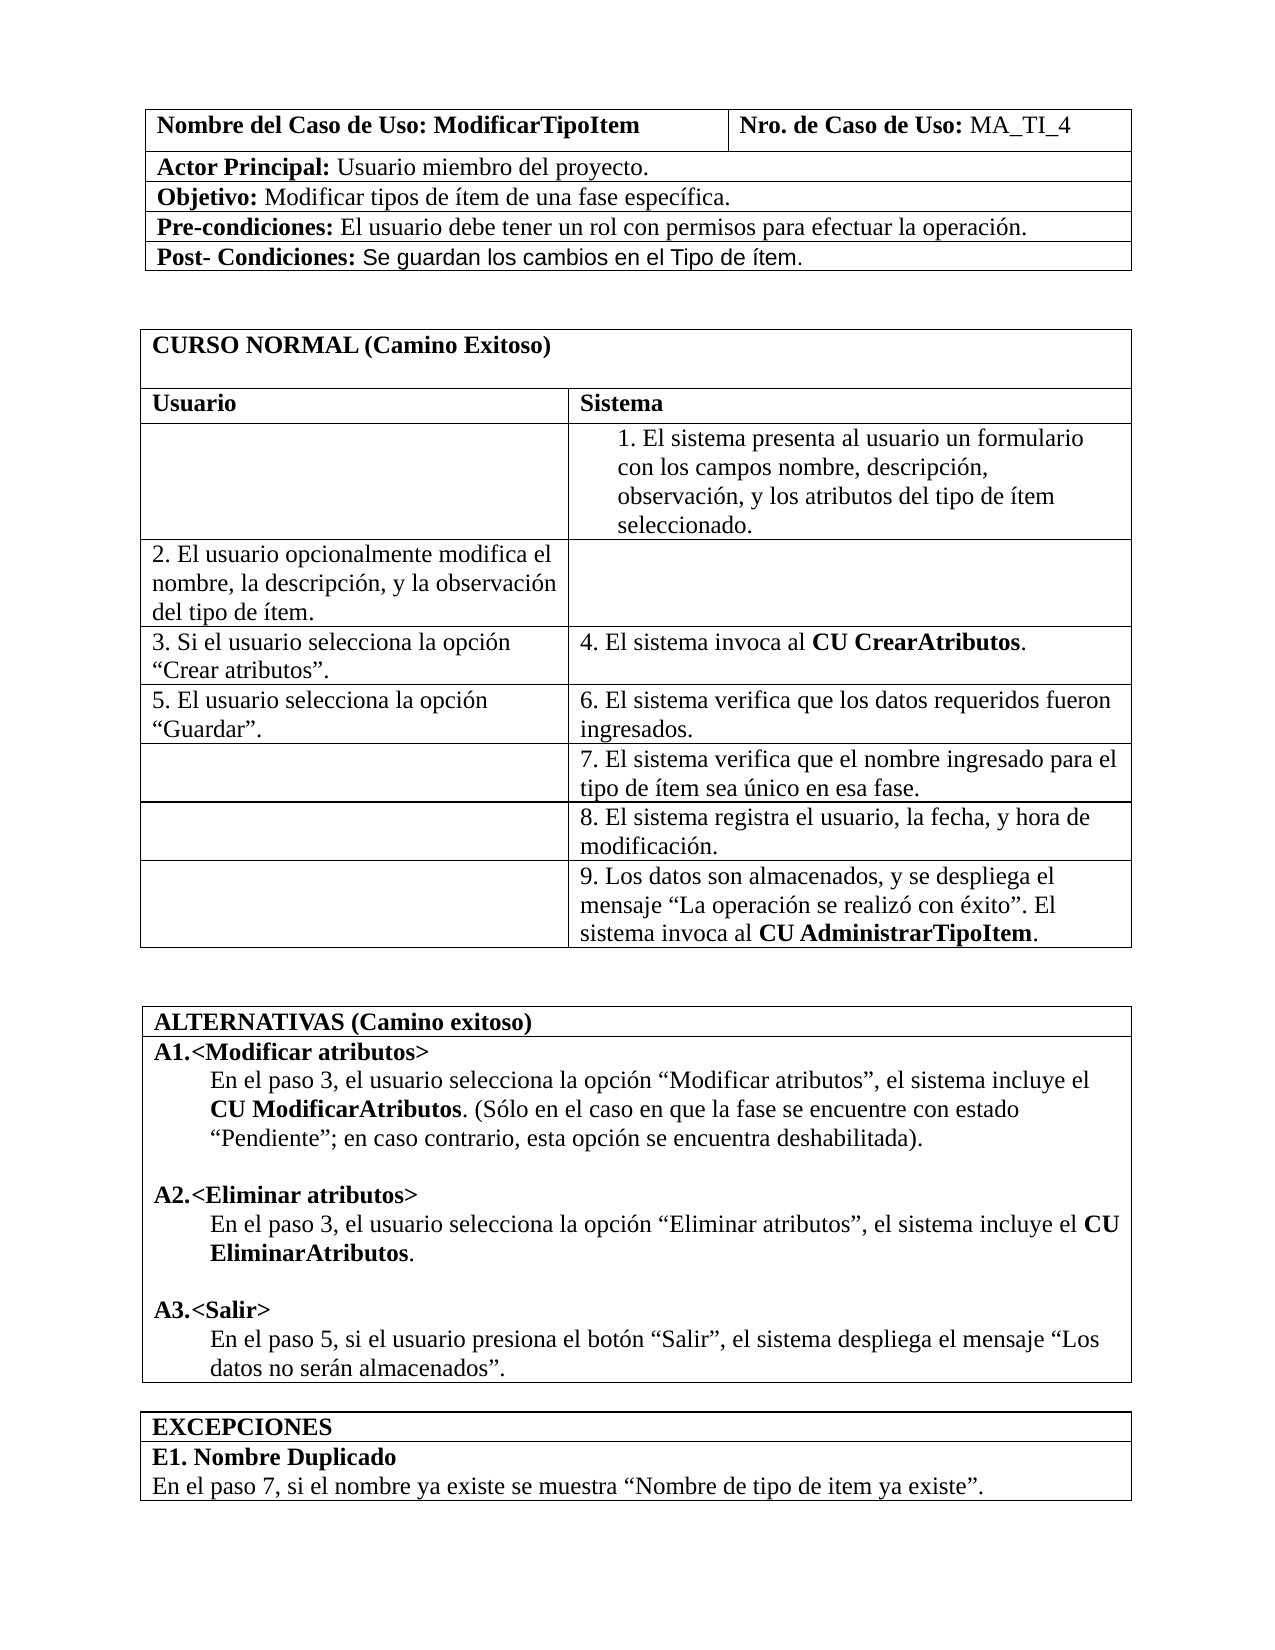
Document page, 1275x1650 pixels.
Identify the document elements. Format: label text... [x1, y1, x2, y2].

table_cell 6. El sistema verifica que los datos requeridos fueron ingresados. [569, 685, 1131, 743]
table_cell 5. El usuario selecciona la opción “Guardar”. [141, 685, 568, 743]
table_cell 8. El sistema registra el usuario, la fecha, y hora de modificación. [569, 803, 1131, 860]
table_cell Usuario [141, 389, 568, 422]
table_cell Post- Condiciones: Se guardan los cambios en el Tipo de ítem. [146, 242, 1131, 270]
table_cell Actor Principal: Usuario miembro del proyecto. [146, 152, 1131, 181]
table_header Nombre del Caso de Uso: ModificarTipoItem [146, 110, 728, 151]
table_cell 7. El sistema verifica que el nombre ingresado para el tipo de ítem sea único en esa fase. [569, 744, 1131, 801]
table_cell 1. El sistema presenta al usuario un formulario con los campos nombre, descripción, observación, y los atributos del tipo de ítem seleccionado. [569, 424, 1131, 538]
table_header Nro. de Caso de Uso: MA_TI_4 [729, 110, 1131, 151]
table_header CURSO NORMAL (Camino Exitoso) [141, 330, 1131, 387]
table_cell [141, 861, 568, 947]
table_cell Sistema [569, 389, 1131, 422]
table_cell Objetivo: Modificar tipos de ítem de una fase específica. [146, 182, 1131, 211]
table_cell [141, 424, 568, 538]
table_cell [141, 744, 568, 801]
table_header ALTERNATIVAS (Camino exitoso) [143, 1007, 1131, 1036]
table_cell 2. El usuario opcionalmente modifica el nombre, la descripción, y la observación del tipo de ítem. [141, 540, 568, 626]
table_header EXCEPCIONES [141, 1413, 1131, 1441]
table_cell 4. El sistema invoca al CU CrearAtributos. [569, 627, 1131, 684]
table_cell Pre-condiciones: El usuario debe tener un rol con permisos para efectuar la operación. [146, 212, 1131, 241]
table_cell 3. Si el usuario selecciona la opción “Crear atributos”. [141, 627, 568, 684]
table_cell 9. Los datos son almacenados, y se despliega el mensaje “La operación se realizó con éxito”. El sistema invoca al CU AdministrarTipoItem. [569, 861, 1131, 947]
table_cell [141, 803, 568, 860]
table_cell <Modificar atributos> En el paso 3, el usuario selecciona la opción “Modificar atributos”, el sistema incluye el CU ModificarAtributos. (Sólo en el caso en que la fase se encuentre con estado “Pendiente”; en caso contrario, esta opción se encuentra deshabilitada). <Eliminar atributos> En el paso 3, el usuario selecciona la opción “Eliminar atributos”, el sistema incluye el CU EliminarAtributos. <Salir> En el paso 5, si el usuario presiona el botón “Salir”, el sistema despliega el mensaje “Los datos no serán almacenados”. [143, 1037, 1131, 1382]
table_cell E1. Nombre Duplicado En el paso 7, si el nombre ya existe se muestra “Nombre de tipo de item ya existe”. [141, 1442, 1131, 1500]
table_cell [569, 540, 1131, 626]
